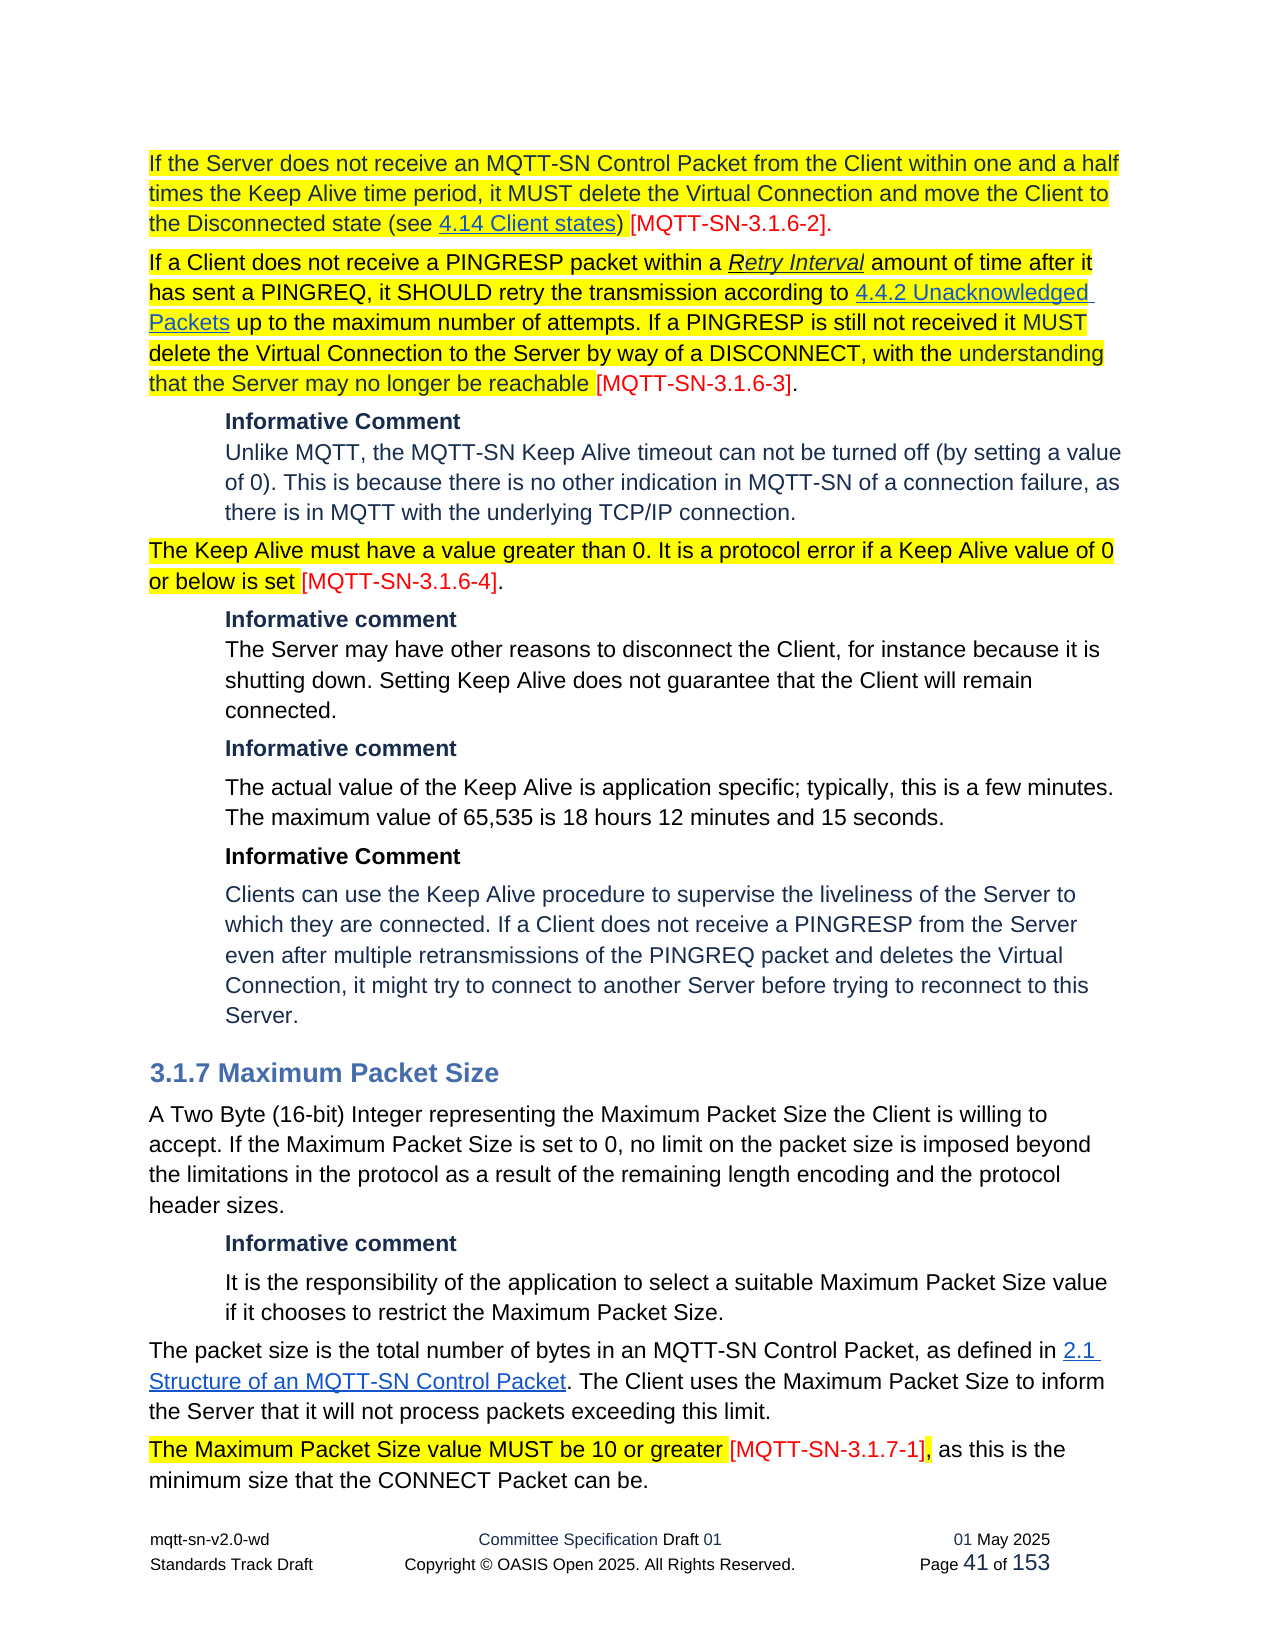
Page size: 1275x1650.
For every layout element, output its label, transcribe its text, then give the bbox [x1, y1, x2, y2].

subtitle 3.1.7 Maximum Packet Size [150, 1057, 1124, 1088]
text The actual value of the Keep Alive is application specific; typically, this is a few minutes. The maximum value of 65,535 is 18 hours 12 minutes and 15 seconds. [225, 774, 1124, 831]
text If the Server does not receive an MQTT-SN Control Packet from the Client within one and a half times the Keep Alive time period, it MUST delete the Virtual Connection and move the Client to the Disconnected state (see 4.14 Client states) [MQTT-SN-3.1.6-2]. [148, 150, 1124, 237]
text Informative Comment [225, 843, 1124, 869]
text Informative comment [225, 1230, 1124, 1257]
text The packet size is the total number of bytes in an MQTT-SN Control Packet, as defined in 2.1 Structure of an MQTT-SN Control Packet. The Client uses the Maximum Packet Size to inform the Server that it will not process packets exceeding this limit. [148, 1337, 1124, 1424]
text It is the responsibility of the application to select a suitable Maximum Packet Size value if it chooses to restrict the Maximum Packet Size. [225, 1269, 1124, 1325]
text Informative Comment [224, 408, 1124, 435]
text If a Client does not receive a PINGRESP packet within a Retry Interval amount of time after it has sent a PINGREQ, it SHOULD retry the transmission according to 4.4.2 Unacknowledged Packets up to the maximum number of attempts. If a PINGRESP is still not received it MUST delete the Virtual Connection to the Server by way of a DISCONNECT, with the understanding that the Server may no longer be reachable [MQTT-SN-3.1.6-3]. [148, 249, 1124, 396]
text Clients can use the Keep Alive procedure to supervise the liveliness of the Server to which they are connected. If a Client does not receive a PINGRESP from the Server even after multiple retransmissions of the PINGREQ packet and deletes the Virtual Connection, it might try to connect to another Server before trying to reconnect to this Server. [225, 881, 1124, 1028]
text Informative comment [225, 735, 1124, 762]
text The Maximum Packet Size value MUST be 10 or greater [MQTT-SN-3.1.7-1], as this is the minimum size that the CONNECT Packet can be. [148, 1436, 1124, 1493]
text Unlike MQTT, the MQTT-SN Keep Alive timeout can not be turned off (by setting a value of 0). This is because there is no other indication in MQTT-SN of a connection failure, as there is in MQTT with the underlying TCP/IP connection. [224, 438, 1124, 525]
text Informative comment The Server may have other reasons to disconnect the Client, for instance because it is shutting down. Setting Keep Alive does not guarantee that the Client will remain connected. [225, 606, 1124, 723]
text The Keep Alive must have a value greater than 0. It is a protocol error if a Keep Alive value of 0 or below is set [MQTT-SN-3.1.6-4]. [148, 537, 1124, 594]
text A Two Byte (16-bit) Integer representing the Maximum Packet Size the Client is willing to accept. If the Maximum Packet Size is set to 0, no limit on the packet size is imposed beyond the limitations in the protocol as a result of the remaining length encoding and the protocol header sizes. [148, 1101, 1124, 1218]
